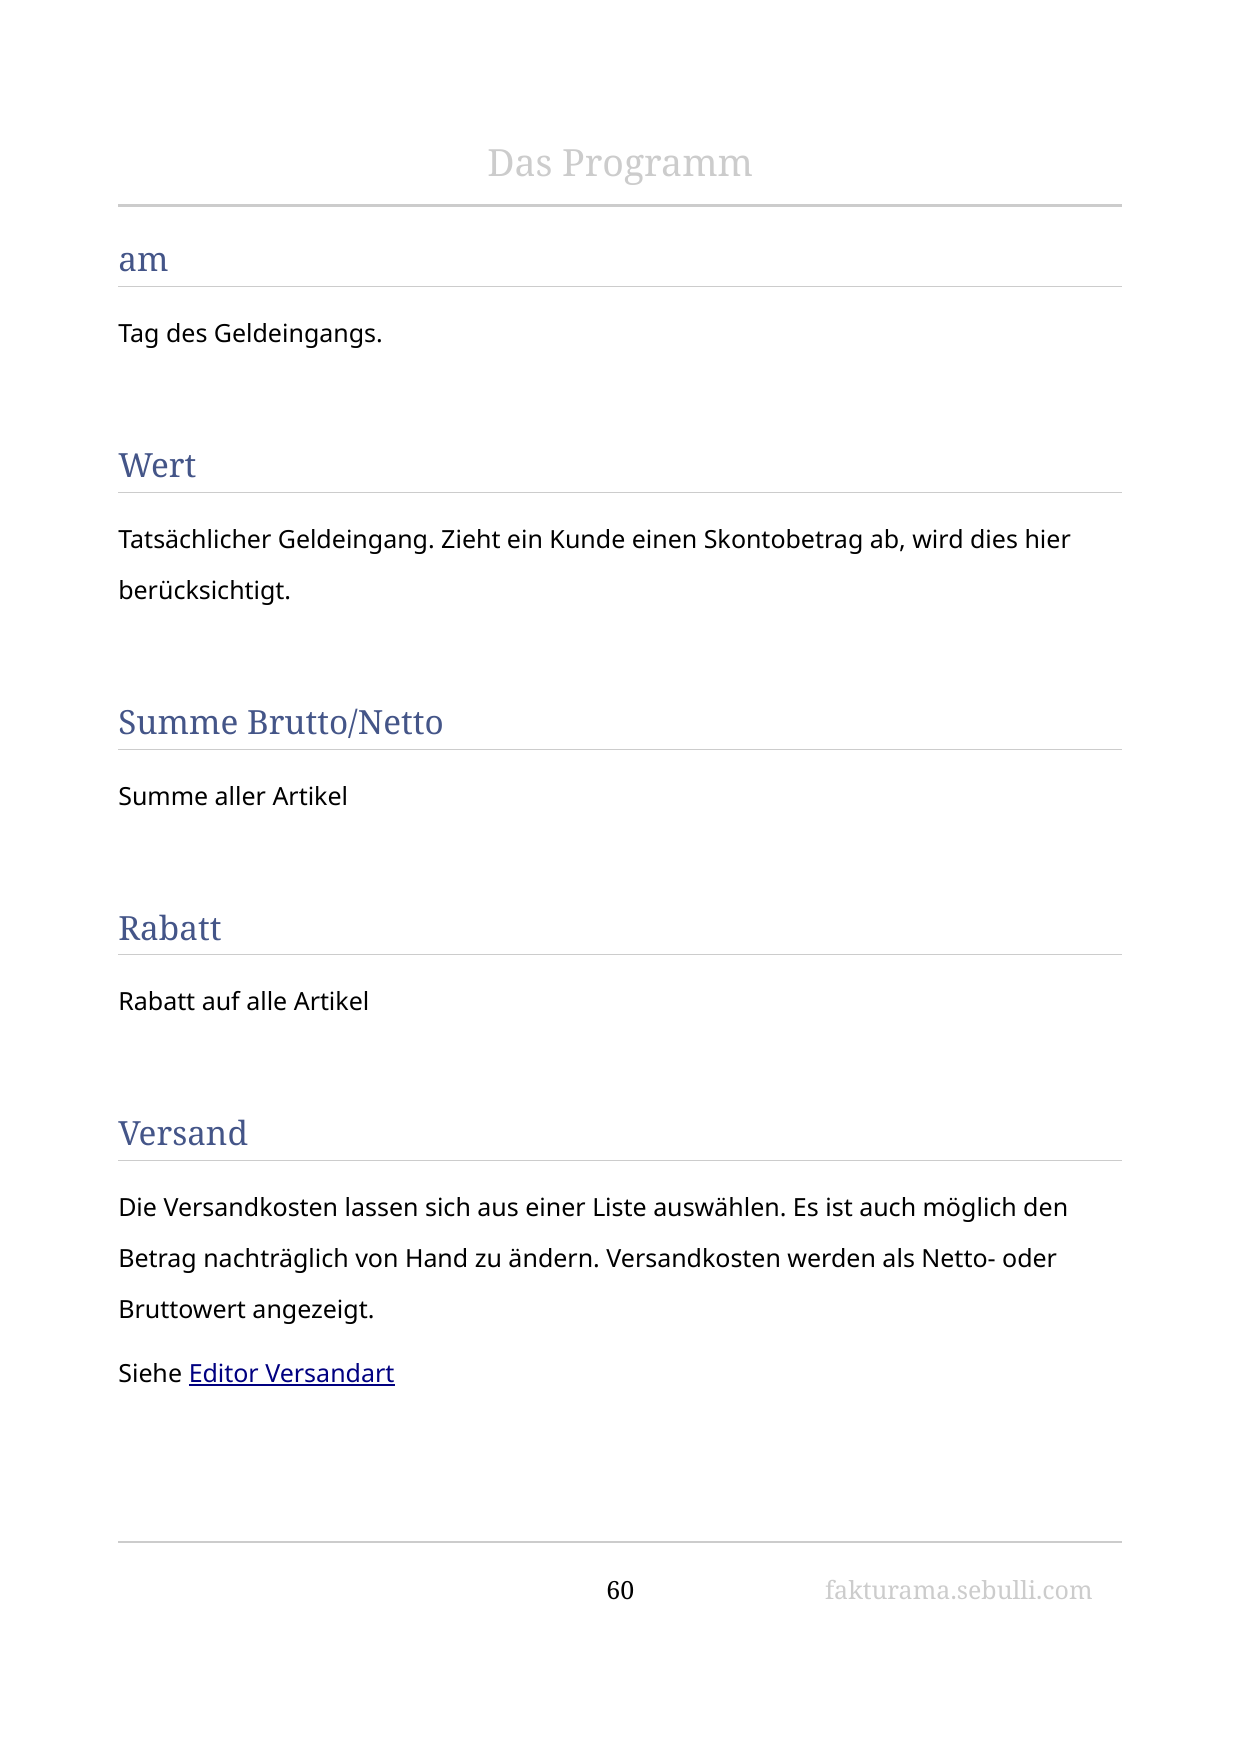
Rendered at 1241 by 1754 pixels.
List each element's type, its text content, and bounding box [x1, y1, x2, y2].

text Tag des Geldeingangs. [118, 316, 1122, 350]
text Tatsächlicher Geldeingang. Zieht ein Kunde einen Skontobetrag ab, wird dies hier berücksichtigt. [118, 522, 1122, 607]
subtitle am [118, 236, 1122, 286]
text Rabatt auf alle Artikel [118, 984, 1122, 1018]
text Summe aller Artikel [118, 778, 1122, 812]
text Die Versandkosten lassen sich aus einer Liste auswählen. Es ist auch möglich den Betrag nachträglich von Hand zu ändern. Versandkosten werden als Netto- oder Bruttowert angezeigt. [118, 1190, 1122, 1326]
subtitle Rabatt [118, 904, 1122, 954]
subtitle Summe Brutto/Netto [118, 699, 1122, 749]
subtitle Versand [118, 1110, 1122, 1160]
text Siehe Editor Versandart [118, 1355, 1122, 1389]
subtitle Wert [118, 442, 1122, 492]
